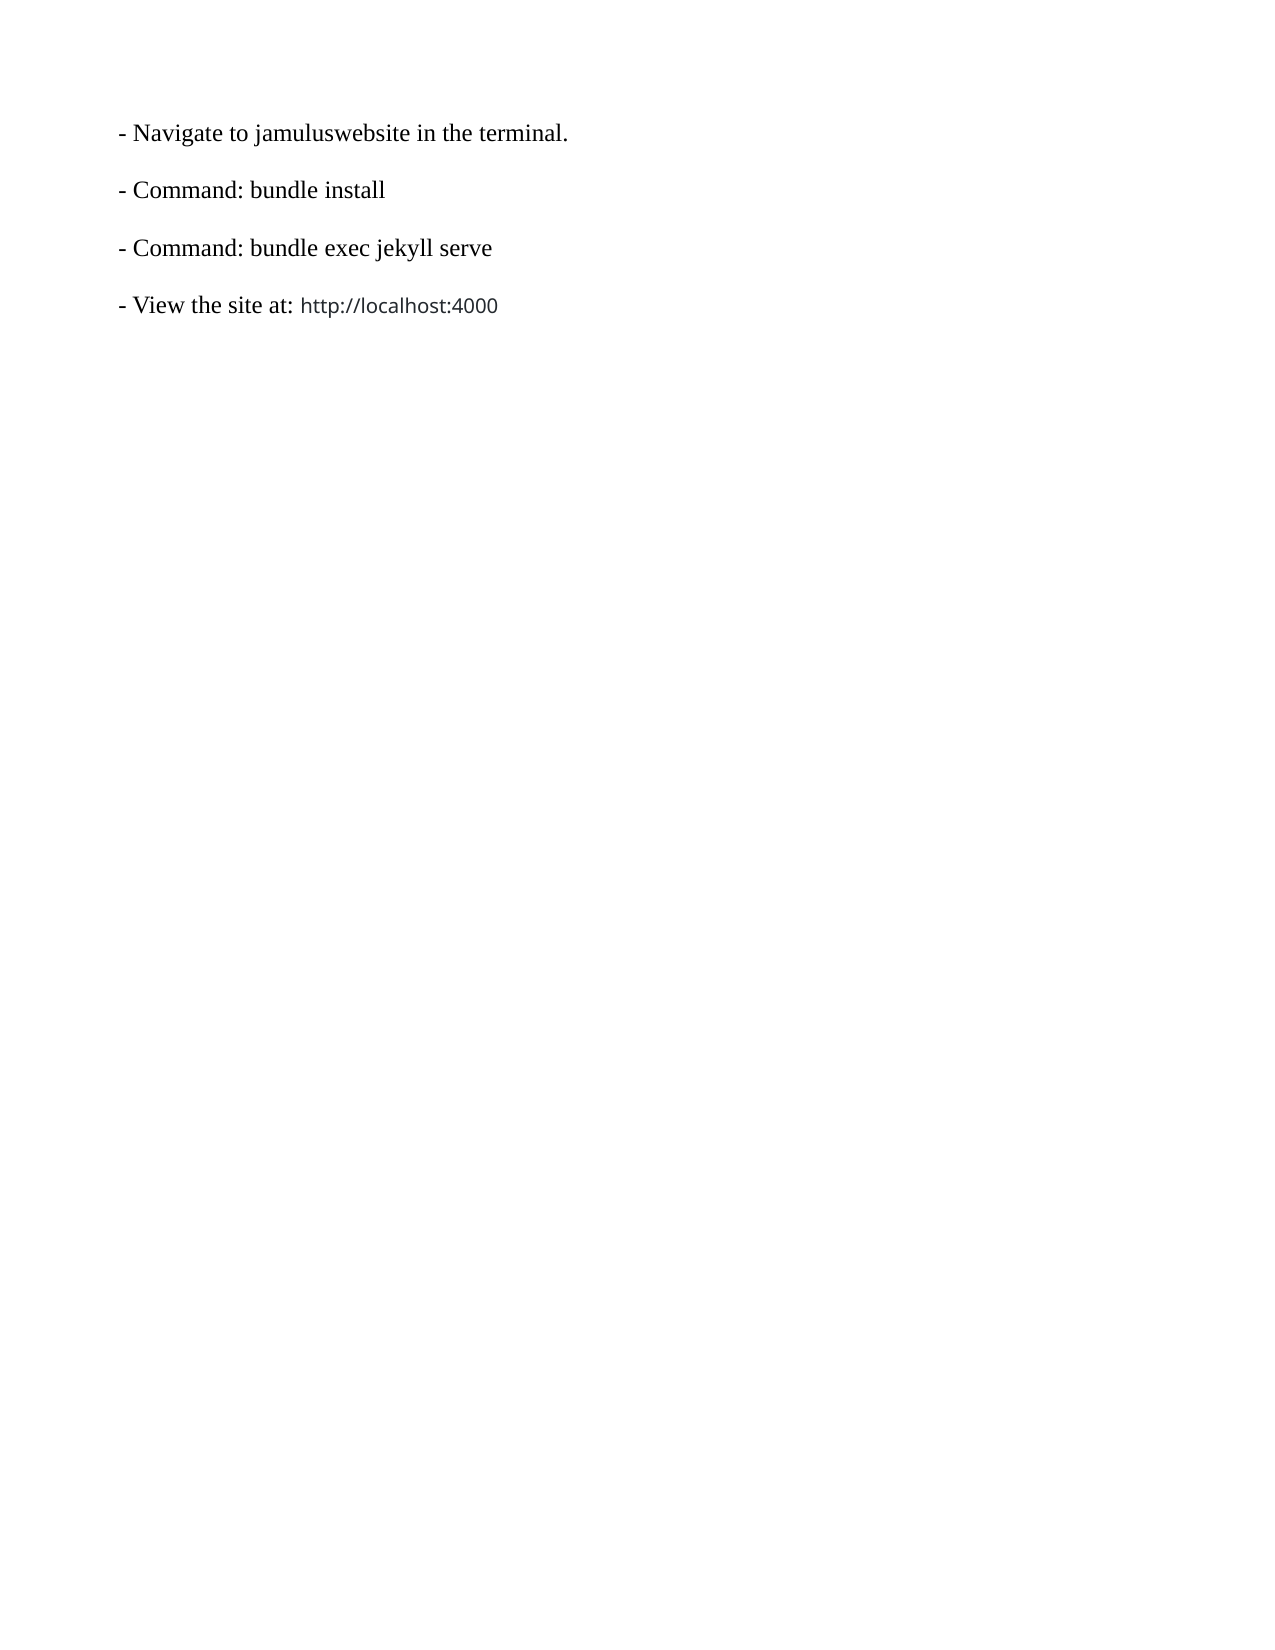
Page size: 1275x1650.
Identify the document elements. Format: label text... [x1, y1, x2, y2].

text - View the site at: http://localhost:4000 [118, 291, 1157, 320]
text - Command: bundle exec jekyll serve [118, 233, 1157, 262]
text - Command: bundle install [118, 176, 1157, 204]
text - Navigate to jamuluswebsite in the terminal. [118, 118, 1157, 147]
